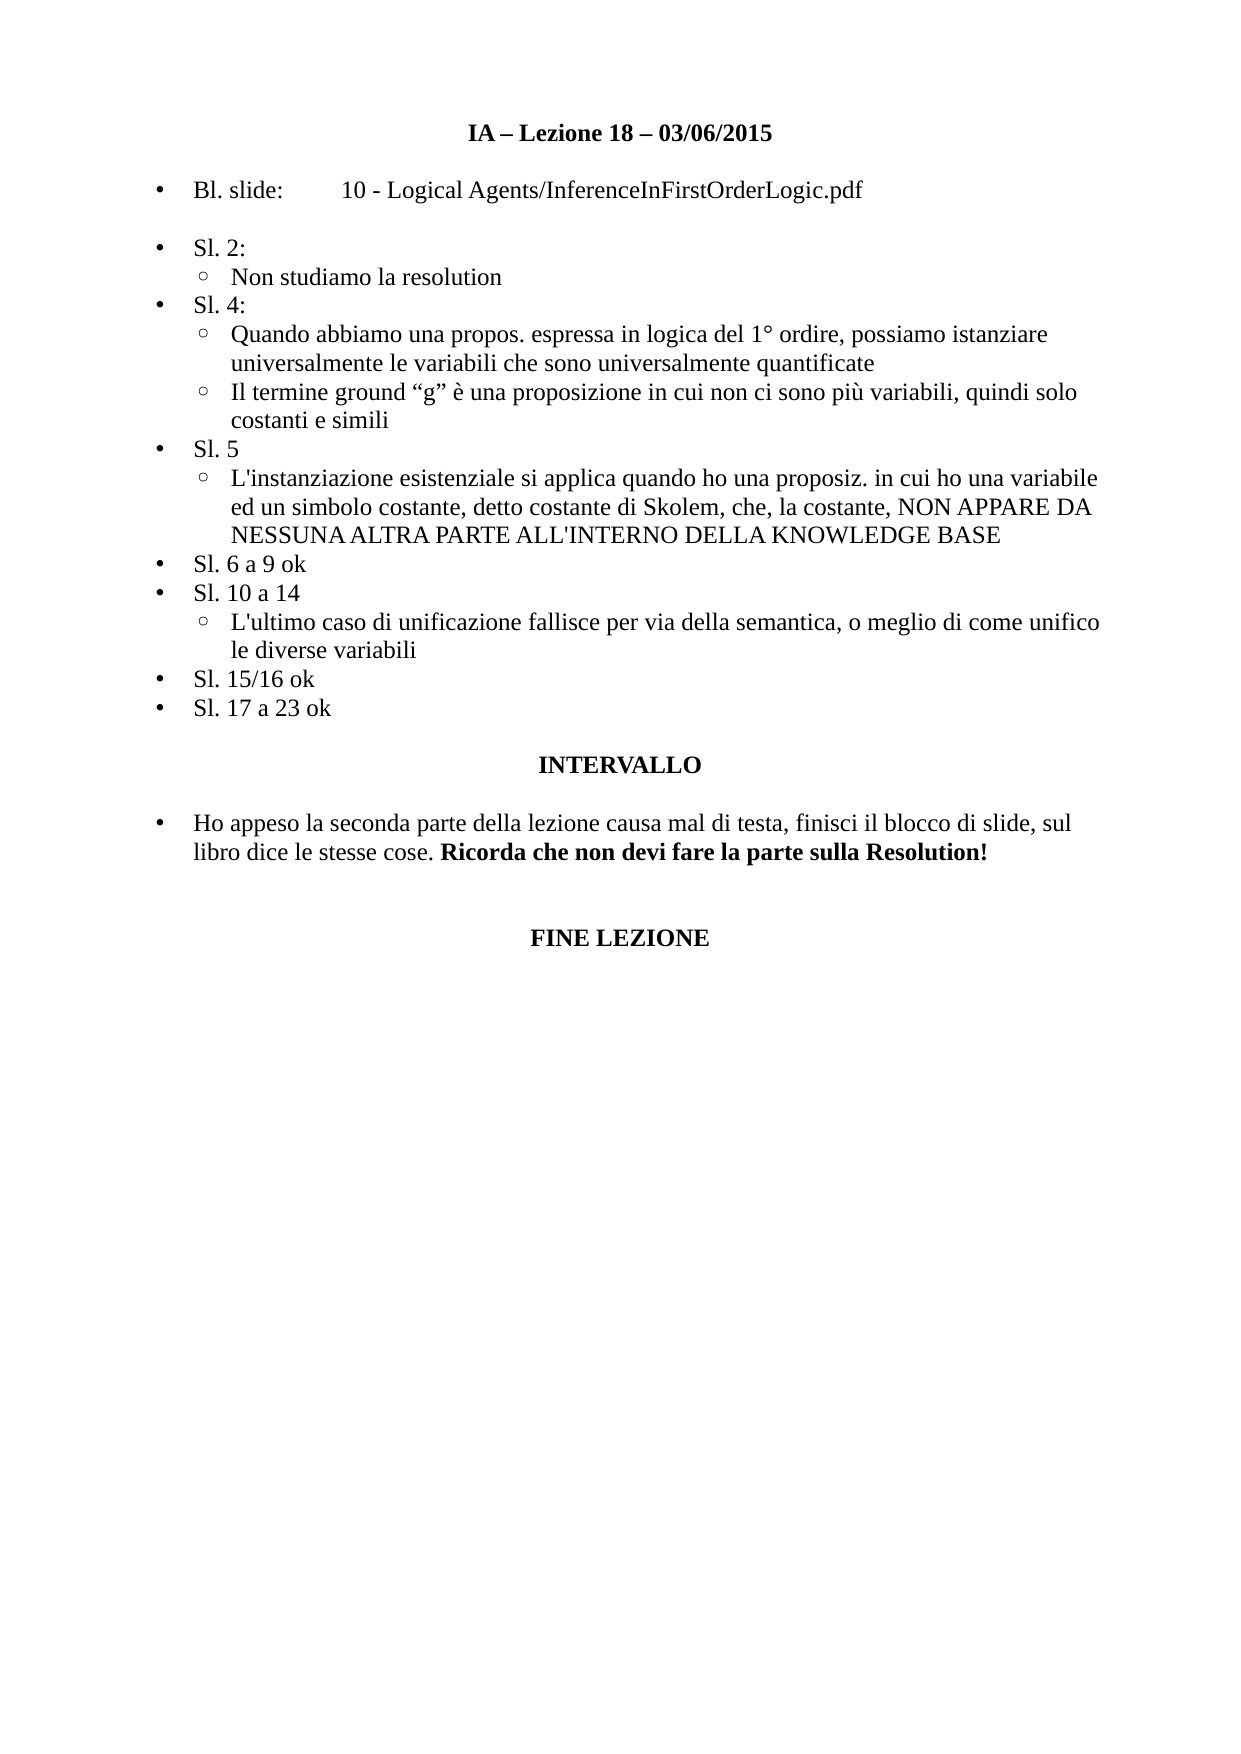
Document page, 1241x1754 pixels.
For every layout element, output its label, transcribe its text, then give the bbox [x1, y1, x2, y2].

list Sl. 5 [156, 434, 1122, 463]
list Non studiamo la resolution [193, 262, 1122, 291]
list Sl. 2: [156, 233, 1122, 262]
list Quando abbiamo una propos. espressa in logica del 1° ordire, possiamo istanziare universalmente le variabili che sono universalmente quantificate [193, 319, 1122, 377]
list Sl. 10 a 14 [156, 578, 1122, 607]
list Sl. 17 a 23 ok [156, 693, 1122, 722]
list Ho appeso la seconda parte della lezione causa mal di testa, finisci il blocco di slide, sul libro dice le stesse cose. Ricorda che non devi fare la parte sulla Resolution! [156, 808, 1122, 866]
list Bl. slide: 10 - Logical Agents/InferenceInFirstOrderLogic.pdf [156, 176, 1122, 204]
list L'instanziazione esistenziale si applica quando ho una proposiz. in cui ho una variabile ed un simbolo costante, detto costante di Skolem, che, la costante, NON APPARE DA NESSUNA ALTRA PARTE ALL'INTERNO DELLA KNOWLEDGE BASE [193, 463, 1122, 549]
text IA – Lezione 18 – 03/06/2015 [118, 118, 1122, 147]
list Sl. 15/16 ok [156, 664, 1122, 693]
list Il termine ground “g” è una proposizione in cui non ci sono più variabili, quindi solo costanti e simili [193, 377, 1122, 434]
list L'ultimo caso di unificazione fallisce per via della semantica, o meglio di come unifico le diverse variabili [193, 607, 1122, 664]
list Sl. 6 a 9 ok [156, 549, 1122, 578]
text INTERVALLO [118, 751, 1122, 779]
text FINE LEZIONE [118, 923, 1122, 952]
list Sl. 4: [156, 291, 1122, 319]
